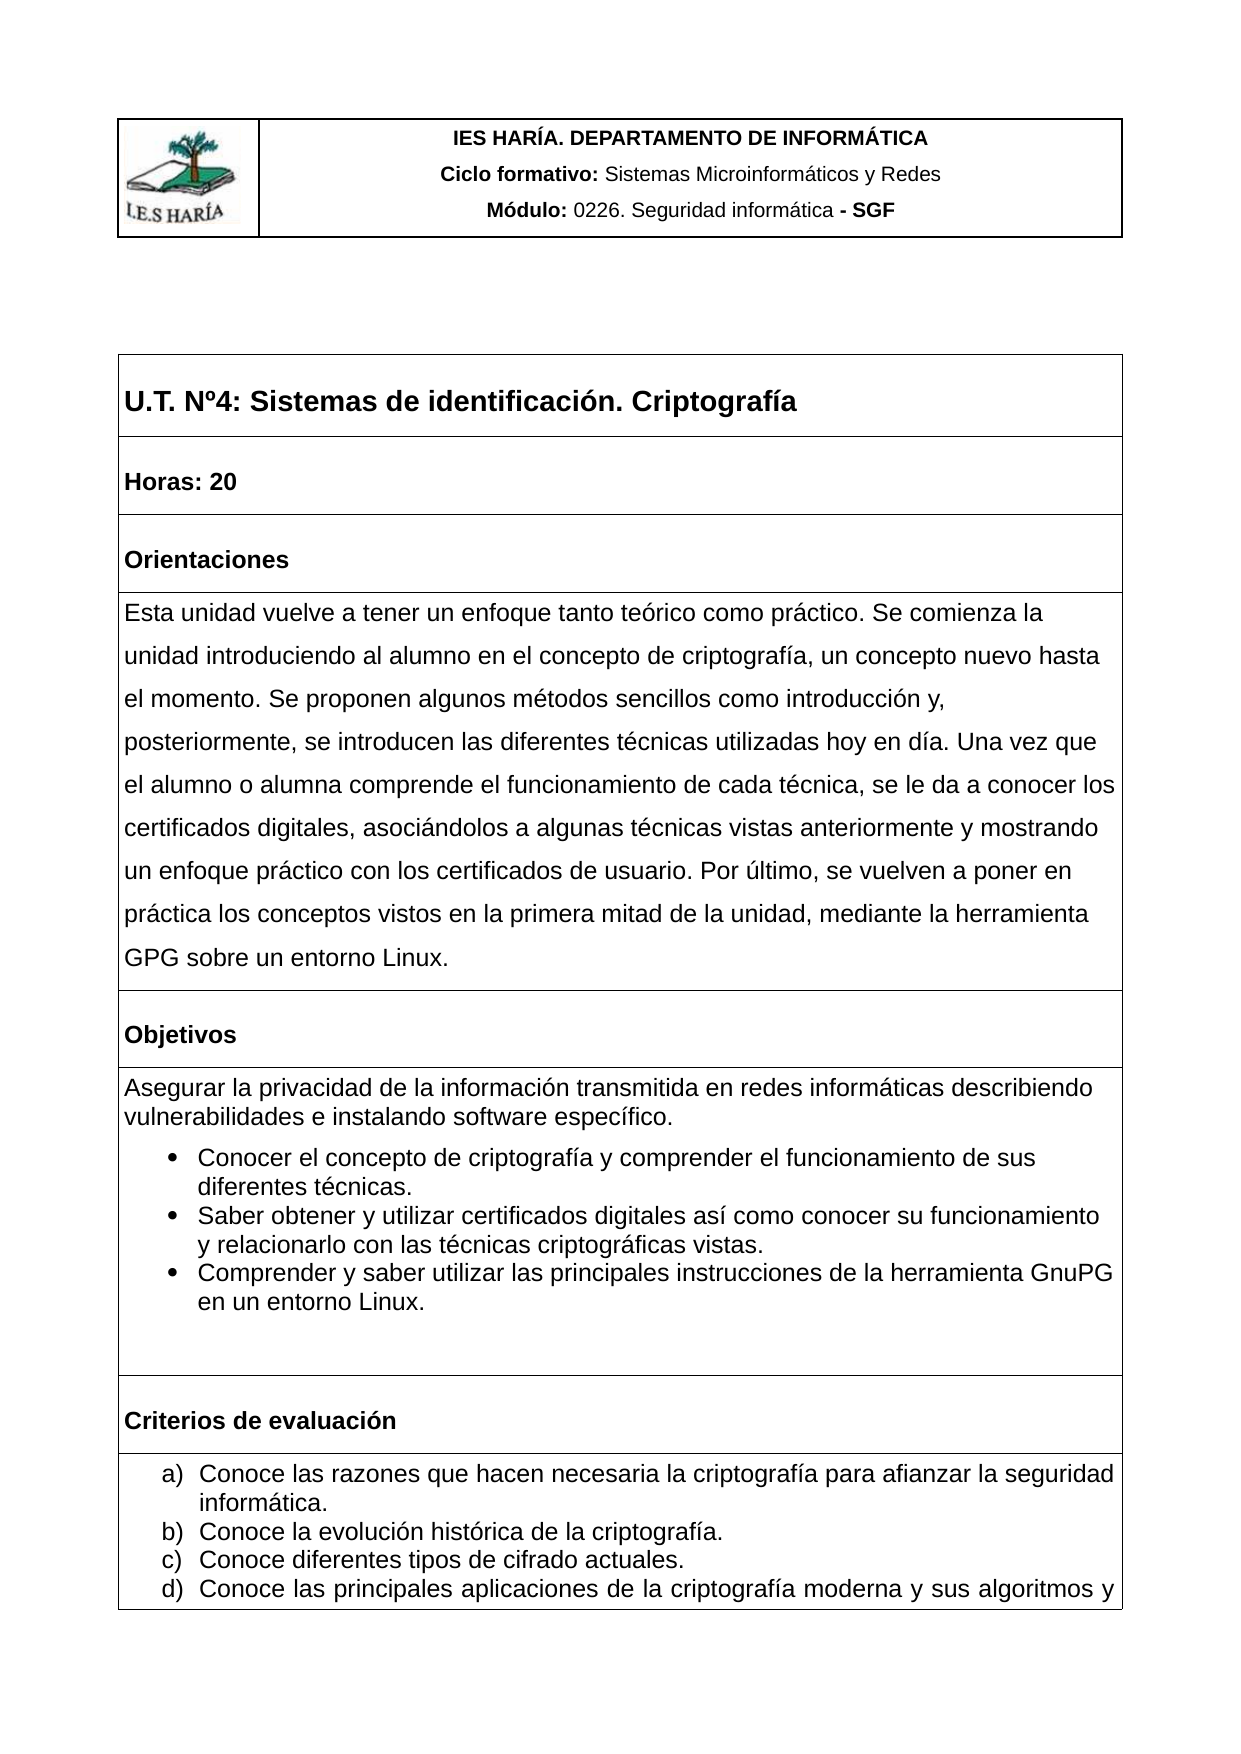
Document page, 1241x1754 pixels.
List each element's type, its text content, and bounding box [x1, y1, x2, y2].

table_cell Orientaciones [119, 515, 1122, 592]
table_cell Criterios de evaluación [119, 1376, 1122, 1453]
table_cell Asegurar la privacidad de la información transmitida en redes informáticas describiendo vulnerabilidades e instalando software específico. Conocer el concepto de criptografía y comprender el funcionamiento de sus diferentes técnicas. Saber obtener y utilizar certificados digitales así como conocer su funcionamiento y relacionarlo con las técnicas criptográficas vistas. Comprender y saber utilizar las principales instrucciones de la herramienta GnuPG en un entorno Linux. [119, 1068, 1122, 1375]
table_cell Objetivos [119, 991, 1122, 1067]
picture [123, 126, 241, 224]
table_cell Conoce las razones que hacen necesaria la criptografía para afianzar la seguridad informática. Conoce la evolución histórica de la criptografía. Conoce diferentes tipos de cifrado actuales. Conoce las principales aplicaciones de la criptografía moderna y sus algoritmos y [119, 1454, 1122, 1608]
table_header U.T. Nº4: Sistemas de identificación. Criptografía [119, 355, 1122, 436]
table_cell Esta unidad vuelve a tener un enfoque tanto teórico como práctico. Se comienza la unidad introduciendo al alumno en el concepto de criptografía, un concepto nuevo hasta el momento. Se proponen algunos métodos sencillos como introducción y, posteriormente, se introducen las diferentes técnicas utilizadas hoy en día. Una vez que el alumno o alumna comprende el funcionamiento de cada técnica, se le da a conocer los certificados digitales, asociándolos a algunas técnicas vistas anteriormente y mostrando un enfoque práctico con los certificados de usuario. Por último, se vuelven a poner en práctica los conceptos vistos en la primera mitad de la unidad, mediante la herramienta GPG sobre un entorno Linux. [119, 593, 1122, 989]
table_cell Horas: 20 [119, 437, 1122, 514]
